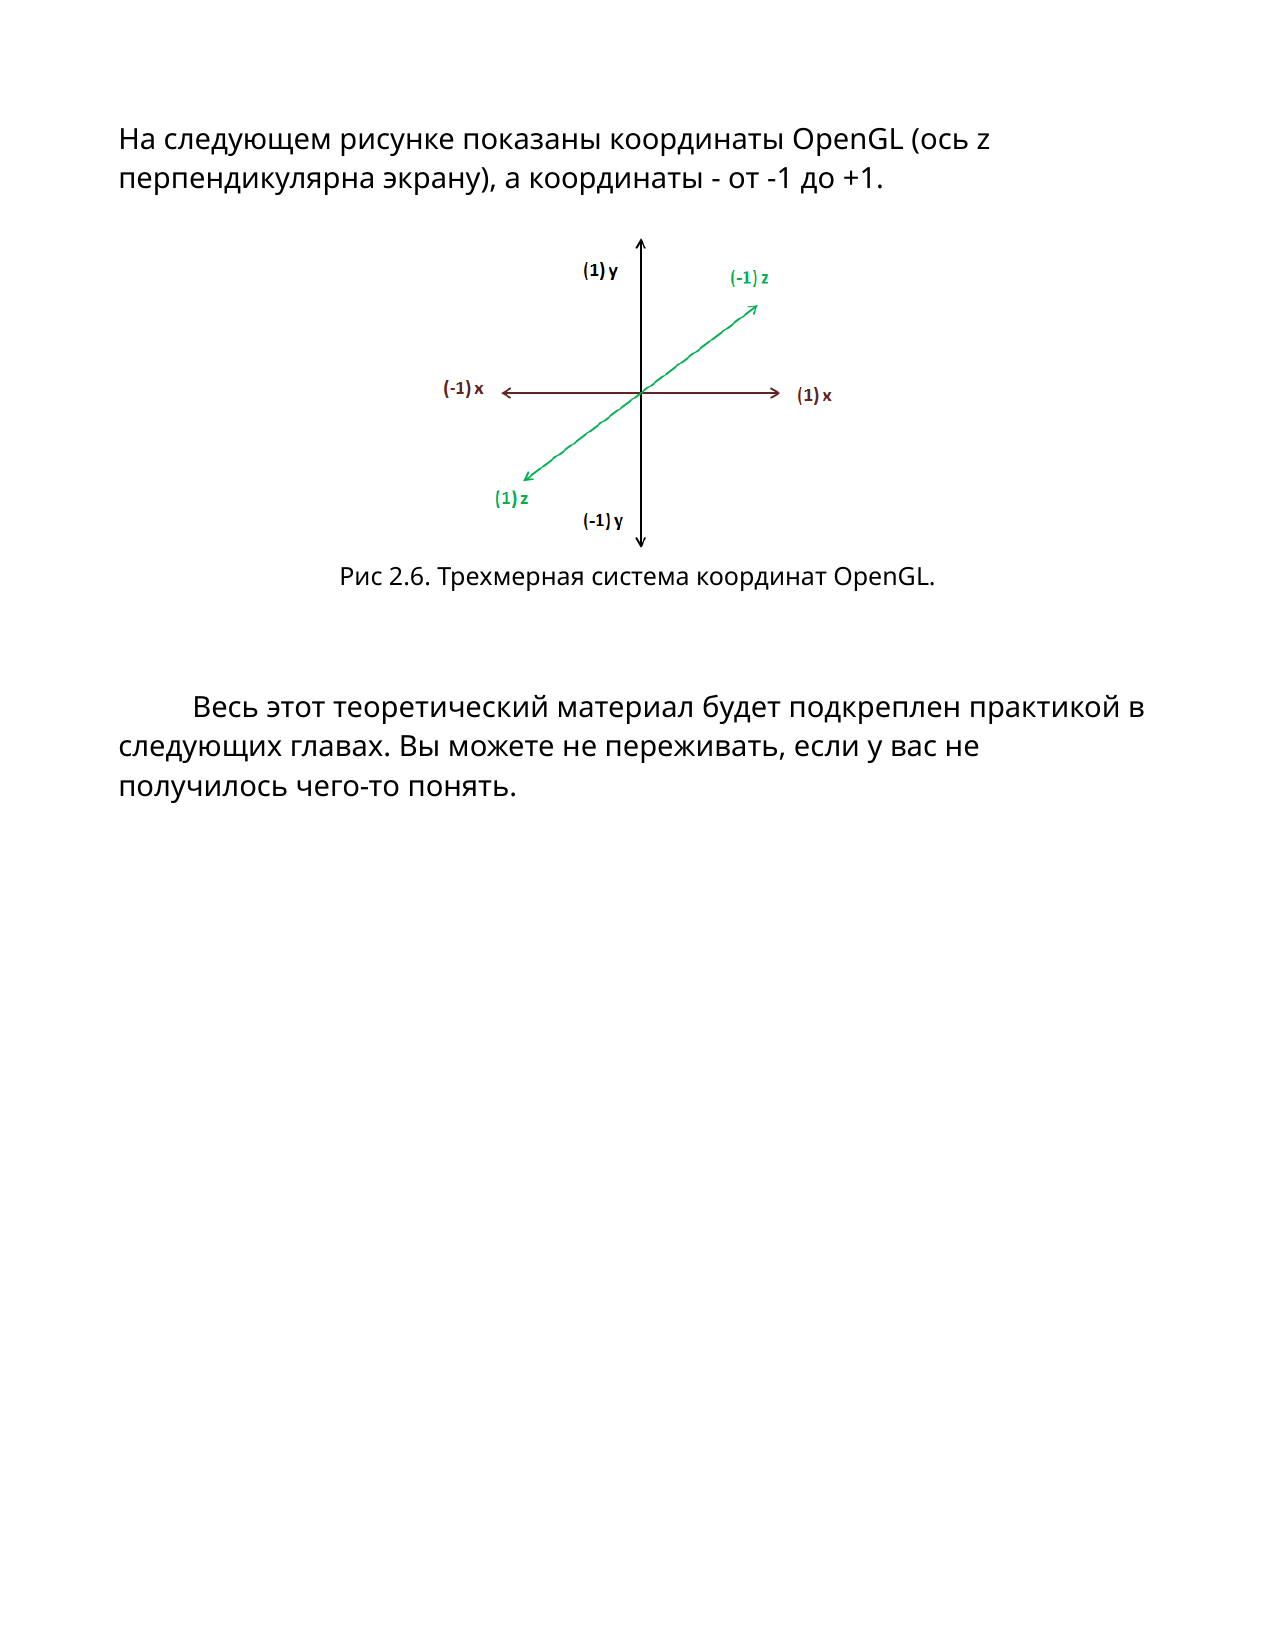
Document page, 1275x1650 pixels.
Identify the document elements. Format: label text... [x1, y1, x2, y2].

text Весь этот теоретический материал будет подкреплен практикой в следующих главах. Вы можете не переживать, если у вас не получилось чего-то понять. [118, 686, 1157, 805]
text Рис 2.6. Трехмерная система координат OpenGL. [118, 227, 1157, 593]
text На следующем рисунке показаны координаты OpenGL (ось z перпендикулярна экрану), а координаты - от -1 до +1. [118, 118, 1157, 197]
picture [429, 227, 846, 559]
